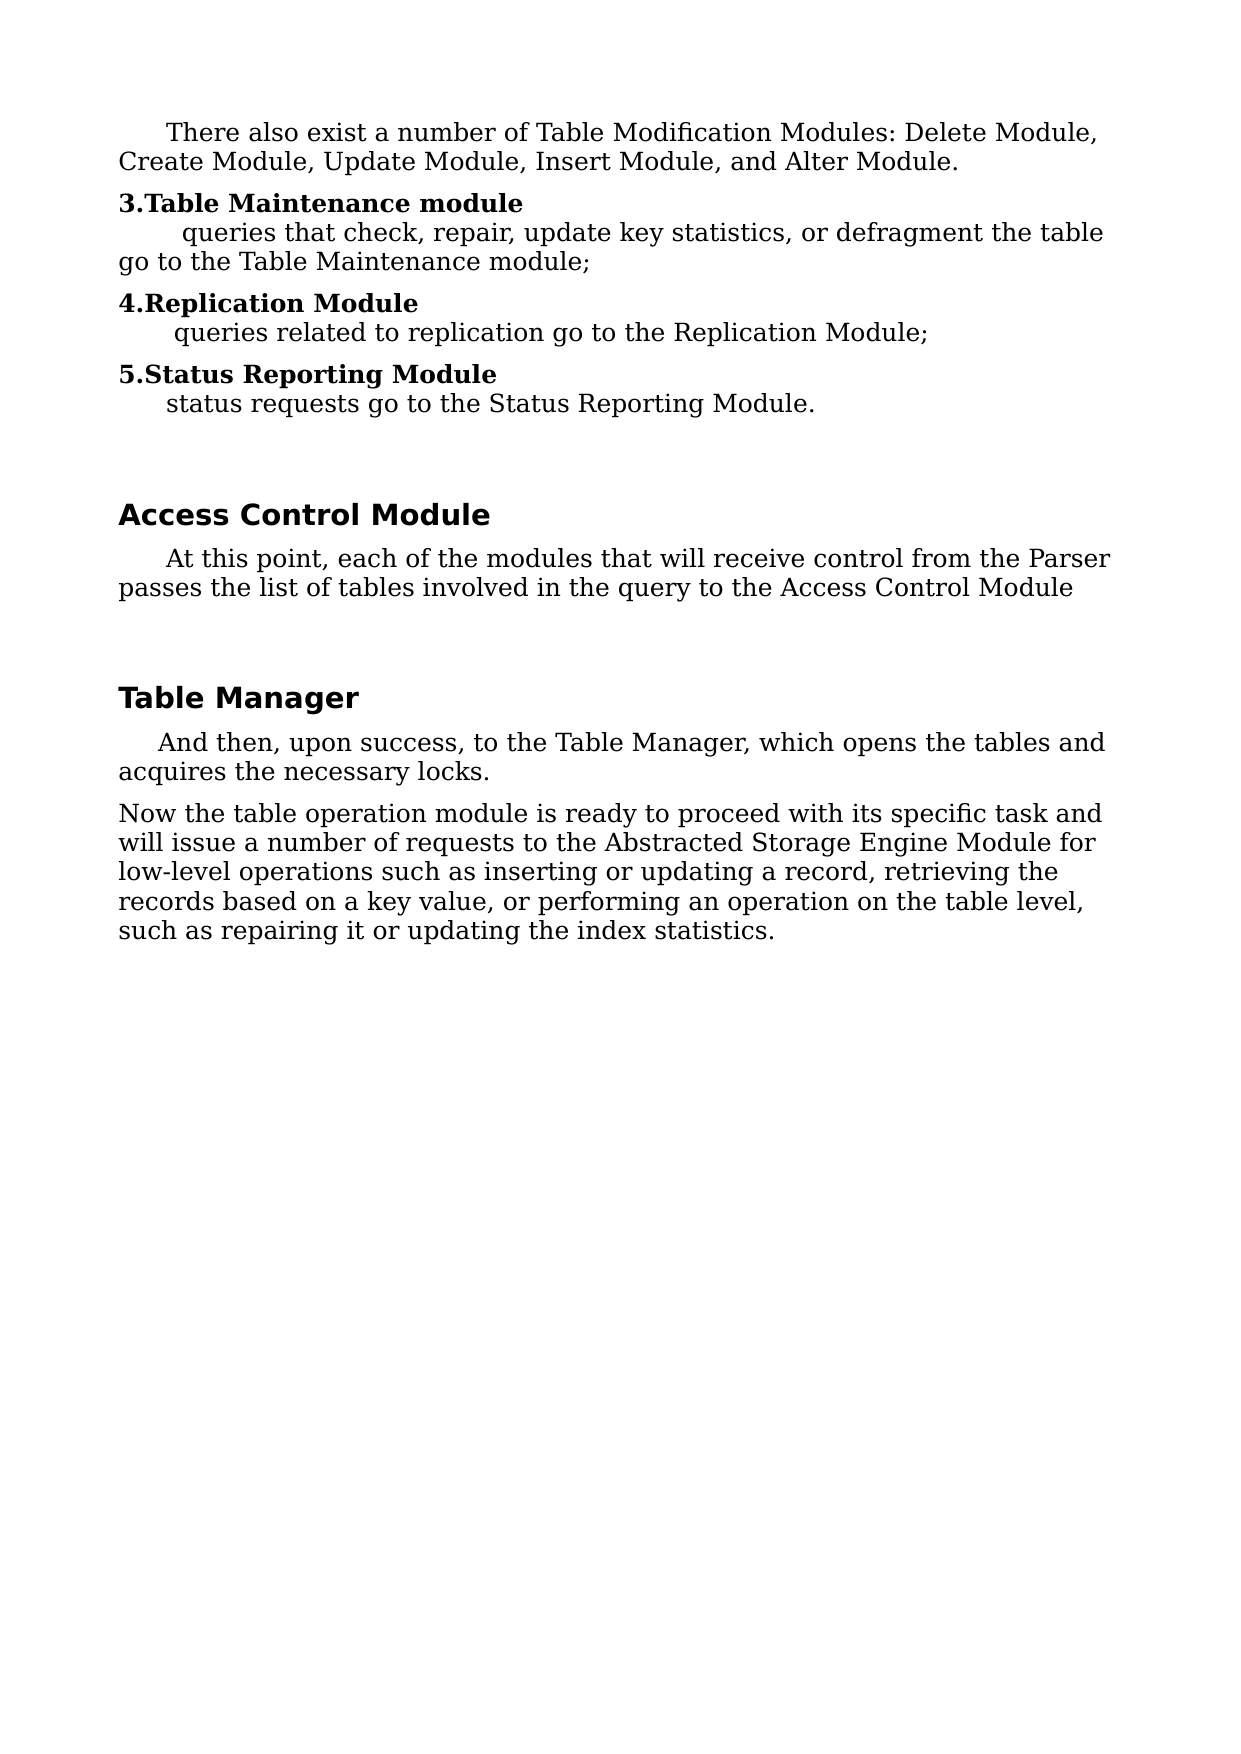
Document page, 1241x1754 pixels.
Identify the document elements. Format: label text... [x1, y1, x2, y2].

text And then, upon success, to the Table Manager, which opens the tables and acquires the necessary locks. [118, 728, 1122, 787]
subtitle Table Manager [118, 682, 1122, 716]
text queries that check, repair, update key statistics, or defragment the table go to the Table Maintenance module; [118, 218, 1122, 277]
text At this point, each of the modules that will receive control from the Parser passes the list of tables involved in the query to the Access Control Module [118, 544, 1122, 603]
text There also exist a number of Table Modification Modules: Delete Module, Create Module, Update Module, Insert Module, and Alter Module. [118, 118, 1122, 176]
text status requests go to the Status Reporting Module. [118, 389, 1122, 419]
text queries related to replication go to the Replication Module; [118, 318, 1122, 348]
text 5.Status Reporting Module [118, 360, 1122, 389]
subtitle Access Control Module [118, 498, 1122, 532]
text 4.Replication Module [118, 289, 1122, 318]
text Now the table operation module is ready to proceed with its specific task and will issue a number of requests to the Abstracted Storage Engine Module for low-level operations such as inserting or updating a record, retrieving the records based on a key value, or performing an operation on the table level, such as repairing it or updating the index statistics. [118, 799, 1122, 945]
text 3.Table Maintenance module [118, 189, 1122, 218]
